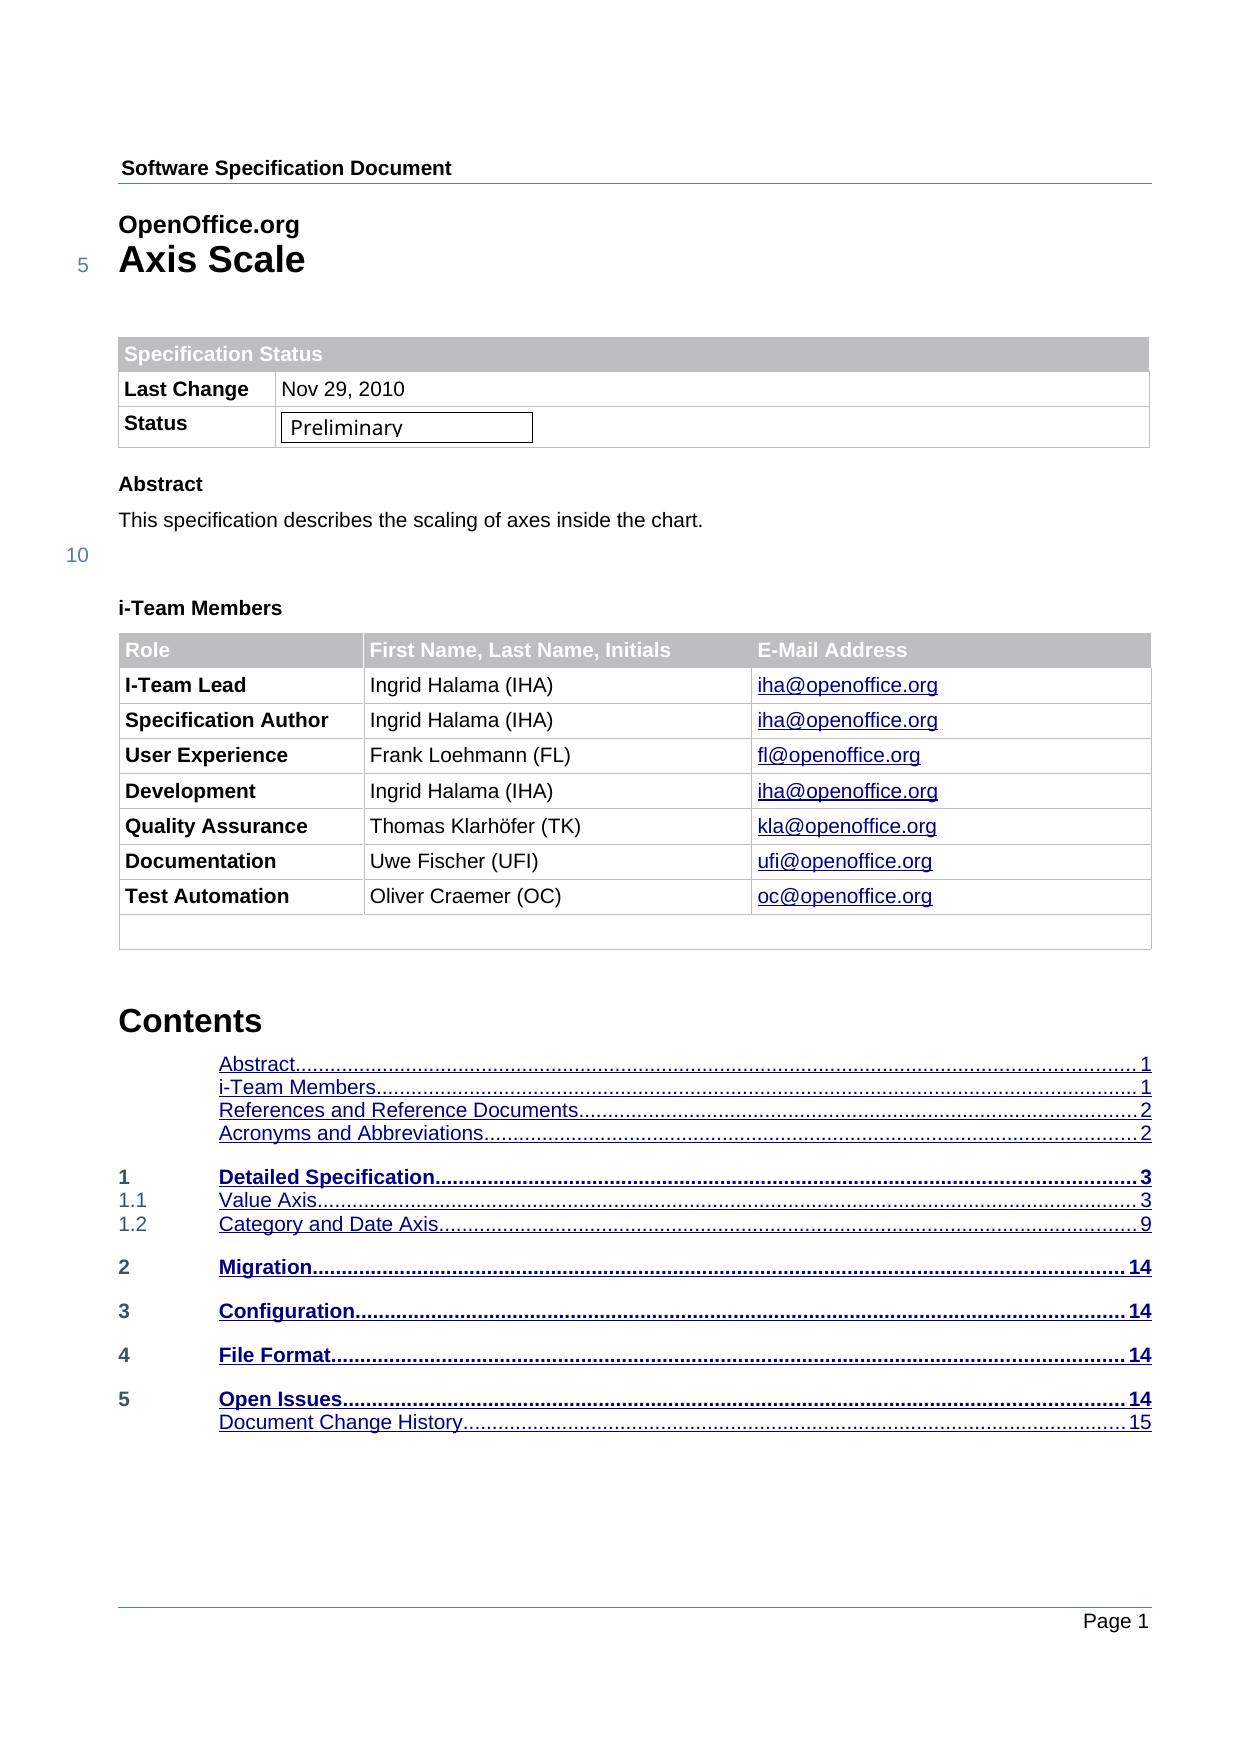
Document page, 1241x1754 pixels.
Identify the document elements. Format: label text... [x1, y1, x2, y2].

table_cell fl@openoffice.org [752, 739, 1151, 773]
text OpenOffice.org [118, 211, 1152, 239]
text Software Specification Document [118, 154, 1152, 183]
table_cell Nov 29, 2010 [276, 372, 1149, 406]
text i-Team Members 1 [118, 1075, 1152, 1098]
table_cell Uwe Fischer (UFI) [365, 845, 751, 879]
text 1 Detailed Specification 3 [118, 1166, 1152, 1189]
table_cell Documentation [120, 845, 363, 879]
text 1.2 Category and Date Axis 9 [118, 1212, 1152, 1235]
text 1.1 Value Axis 3 [118, 1189, 1152, 1212]
text Abstract 1 [118, 1052, 1152, 1075]
text 3 Configuration 14 [118, 1300, 1152, 1323]
table_cell Development [120, 774, 363, 808]
text 5 Open Issues 14 [118, 1387, 1152, 1411]
table_cell Status [119, 407, 275, 447]
subtitle Contents [118, 1002, 1152, 1039]
table_cell iha@openoffice.org [752, 668, 1151, 703]
table_cell kla@openoffice.org [752, 809, 1151, 844]
table_cell Thomas Klarhöfer (TK) [365, 809, 751, 844]
table_cell I-Team Lead [120, 668, 363, 703]
table_cell Ingrid Halama (IHA) [365, 774, 751, 808]
table_cell Test Automation [120, 880, 363, 914]
text Document Change History 15 [118, 1411, 1152, 1434]
text References and Reference Documents 2 [118, 1098, 1152, 1122]
text This specification describes the scaling of axes inside the chart. [118, 508, 1152, 531]
table_header Role [119, 633, 363, 668]
text 4 File Format 14 [118, 1344, 1152, 1367]
table_cell Quality Assurance [120, 809, 363, 844]
subtitle i-Team Members [118, 597, 1152, 620]
subtitle Abstract [118, 472, 1152, 496]
table_header E-Mail Address [751, 633, 1151, 668]
table_cell Ingrid Halama (IHA) [365, 704, 751, 738]
table_header Specification Status [118, 337, 1149, 371]
table_cell iha@openoffice.org [752, 704, 1151, 738]
text Acronyms and Abbreviations 2 [118, 1122, 1152, 1145]
text Axis Scale [118, 239, 1152, 281]
table_cell ufi@openoffice.org [752, 845, 1151, 879]
table_cell [120, 915, 1151, 949]
text 2 Migration 14 [118, 1256, 1152, 1279]
table_header First Name, Last Name, Initials [364, 633, 751, 668]
table_cell User Experience [120, 739, 363, 773]
table_cell oc@openoffice.org [752, 880, 1151, 914]
table_cell Oliver Craemer (OC) [365, 880, 751, 914]
table_cell Last Change [119, 372, 275, 406]
table_cell iha@openoffice.org [752, 774, 1151, 808]
table_cell Frank Loehmann (FL) [365, 739, 751, 773]
table_cell Ingrid Halama (IHA) [365, 668, 751, 703]
table_cell Specification Author [120, 704, 363, 738]
table_cell PRELIMINARY status is the initial conception of a specification. STANDARD A specification with status Standard is considered to be stable and has the approval of the i-Team. OBSOLETE An Obsolete specification is a specification that has been identified unnecessary. For example due to; technology changes or changes in other standards or specifications. [276, 407, 1149, 447]
